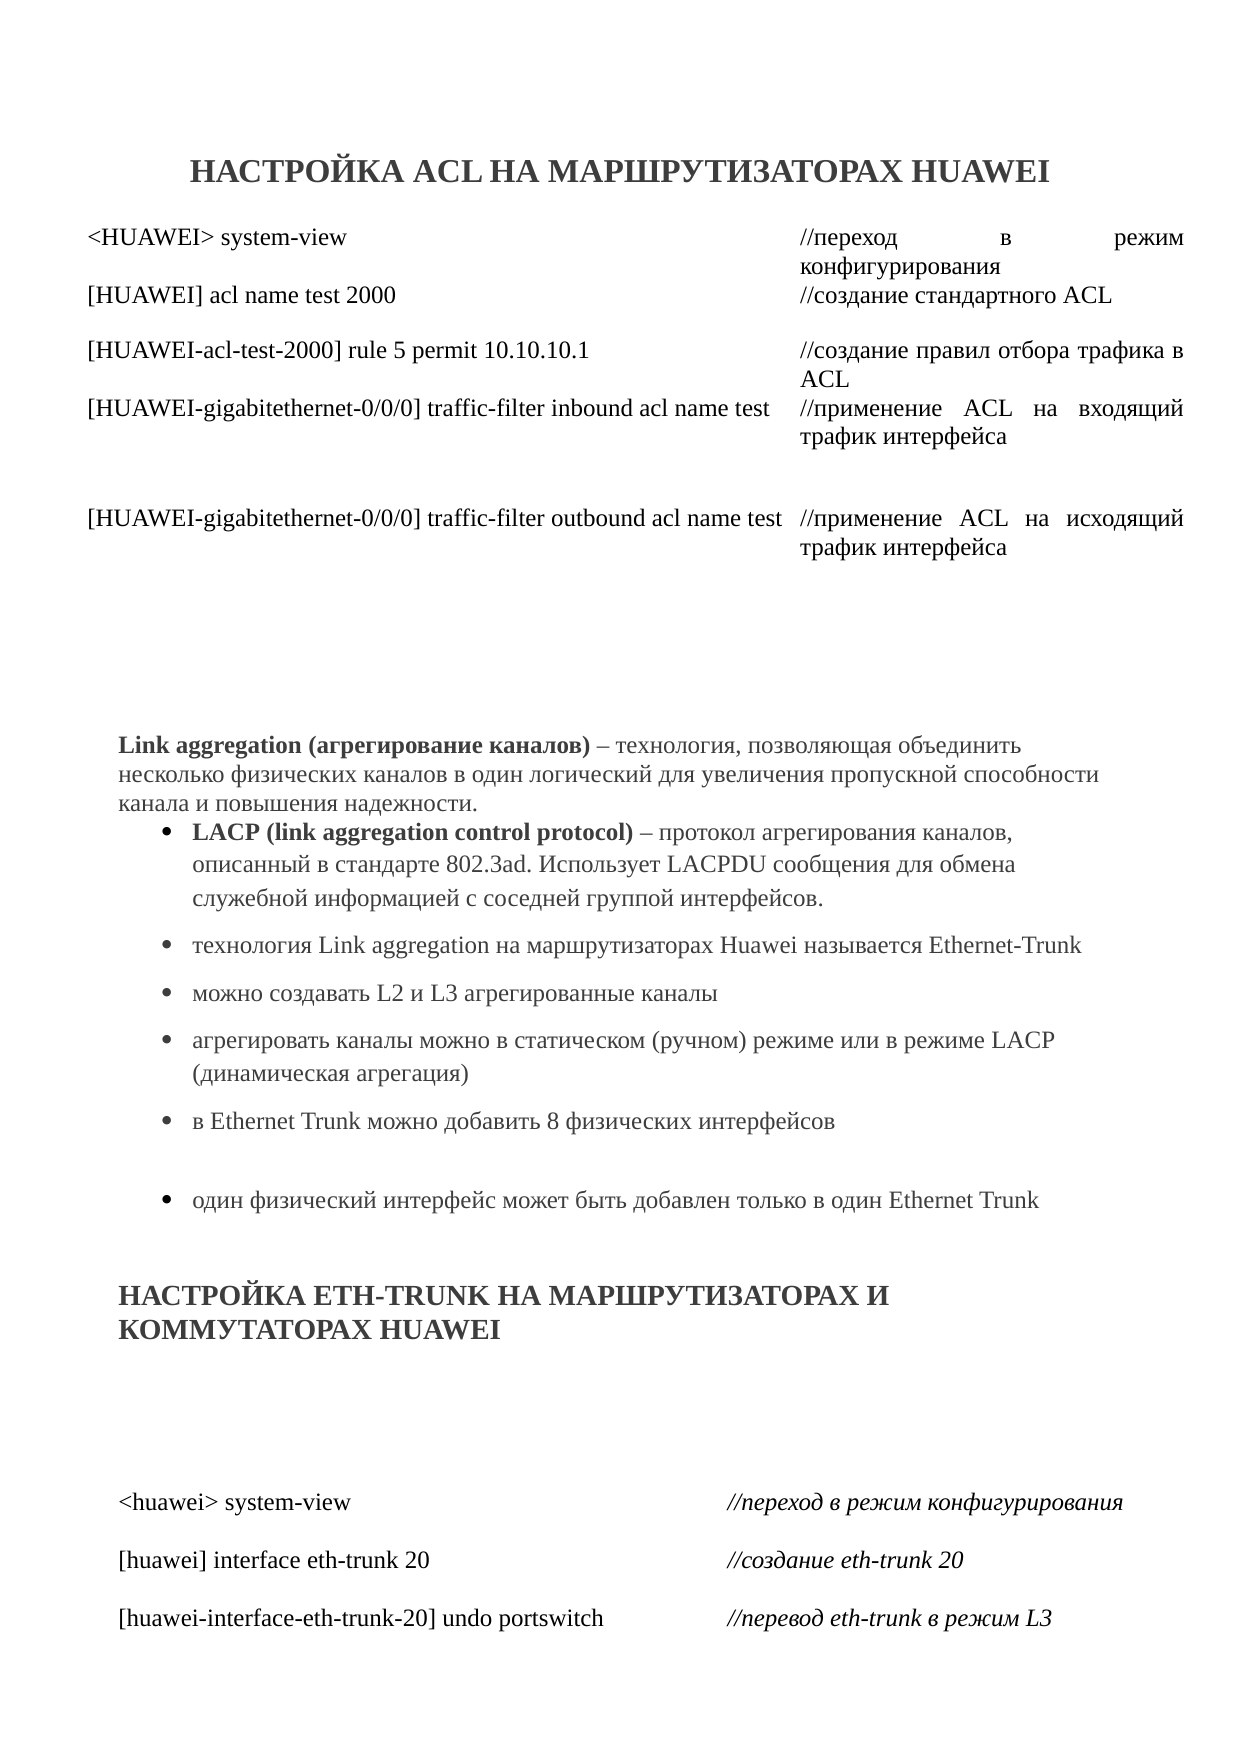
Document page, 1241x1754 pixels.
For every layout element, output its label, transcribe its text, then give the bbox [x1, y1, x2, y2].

text НАСТРОЙКА ACL НА МАРШРУТИЗАТОРАХ HUAWEI [118, 151, 1122, 189]
text НАСТРОЙКА ETH-TRUNK НА МАРШРУТИЗАТОРАХ И КОММУТАТОРАХ HUAWEI [118, 1278, 1122, 1345]
table_cell //применение ACL на входящий трафик интерфейса [797, 393, 1187, 503]
list можно создавать L2 и L3 агрегированные каналы [162, 978, 1122, 1007]
table_cell [huawei-interface-eth-trunk-20] undo portswitch [118, 1603, 727, 1632]
list LACP (link aggregation control protocol) – протокол агрегирования каналов, описанный в стандарте 802.3ad. Использует LACPDU сообщения для обмена служебной информацией с соседней группой интерфейсов. [162, 817, 1122, 911]
table_cell [huawei] interface eth-trunk 20 [118, 1545, 727, 1603]
table_cell //создание правил отбора трафика в ACL [797, 335, 1187, 393]
table_cell [HUAWEI-gigabitethernet-0/0/0] traffic-filter outbound acl name test [84, 503, 797, 614]
table_header <HUAWEI> system-view [84, 222, 797, 280]
list технология Link aggregation на маршрутизаторах Huawei называется Ethernet-Trunk [162, 930, 1122, 959]
text Link aggregation (агрегирование каналов) – технология, позволяющая объединить несколько физических каналов в один логический для увеличения пропускной способности канала и повышения надежности. [118, 730, 1122, 817]
table_header //переход в режим конфигурирования [797, 222, 1187, 280]
table_header <huawei> system-view [118, 1487, 727, 1545]
table_cell [HUAWEI-acl-test-2000] rule 5 permit 10.10.10.1 [84, 335, 797, 393]
table_cell [HUAWEI-gigabitethernet-0/0/0] traffic-filter inbound acl name test [84, 393, 797, 503]
list агрегировать каналы можно в статическом (ручном) режиме или в режиме LACP (динамическая агрегация) [162, 1025, 1122, 1087]
table_cell //перевод eth-trunk в режим L3 [727, 1603, 1205, 1632]
table_cell //создание eth-trunk 20 [727, 1545, 1205, 1603]
table_cell [797, 614, 1187, 664]
table_cell [84, 614, 797, 664]
table_header //переход в режим конфигурирования [727, 1487, 1205, 1545]
table_cell //применение ACL на исходящий трафик интерфейса [797, 503, 1187, 614]
list в Ethernet Trunk можно добавить 8 физических интерфейсов [162, 1106, 1122, 1135]
table_cell [HUAWEI] acl name test 2000 [84, 280, 797, 335]
list один физический интерфейс может быть добавлен только в один Ethernet Trunk [162, 1154, 1122, 1221]
table_cell //создание стандартного ACL [797, 280, 1187, 335]
